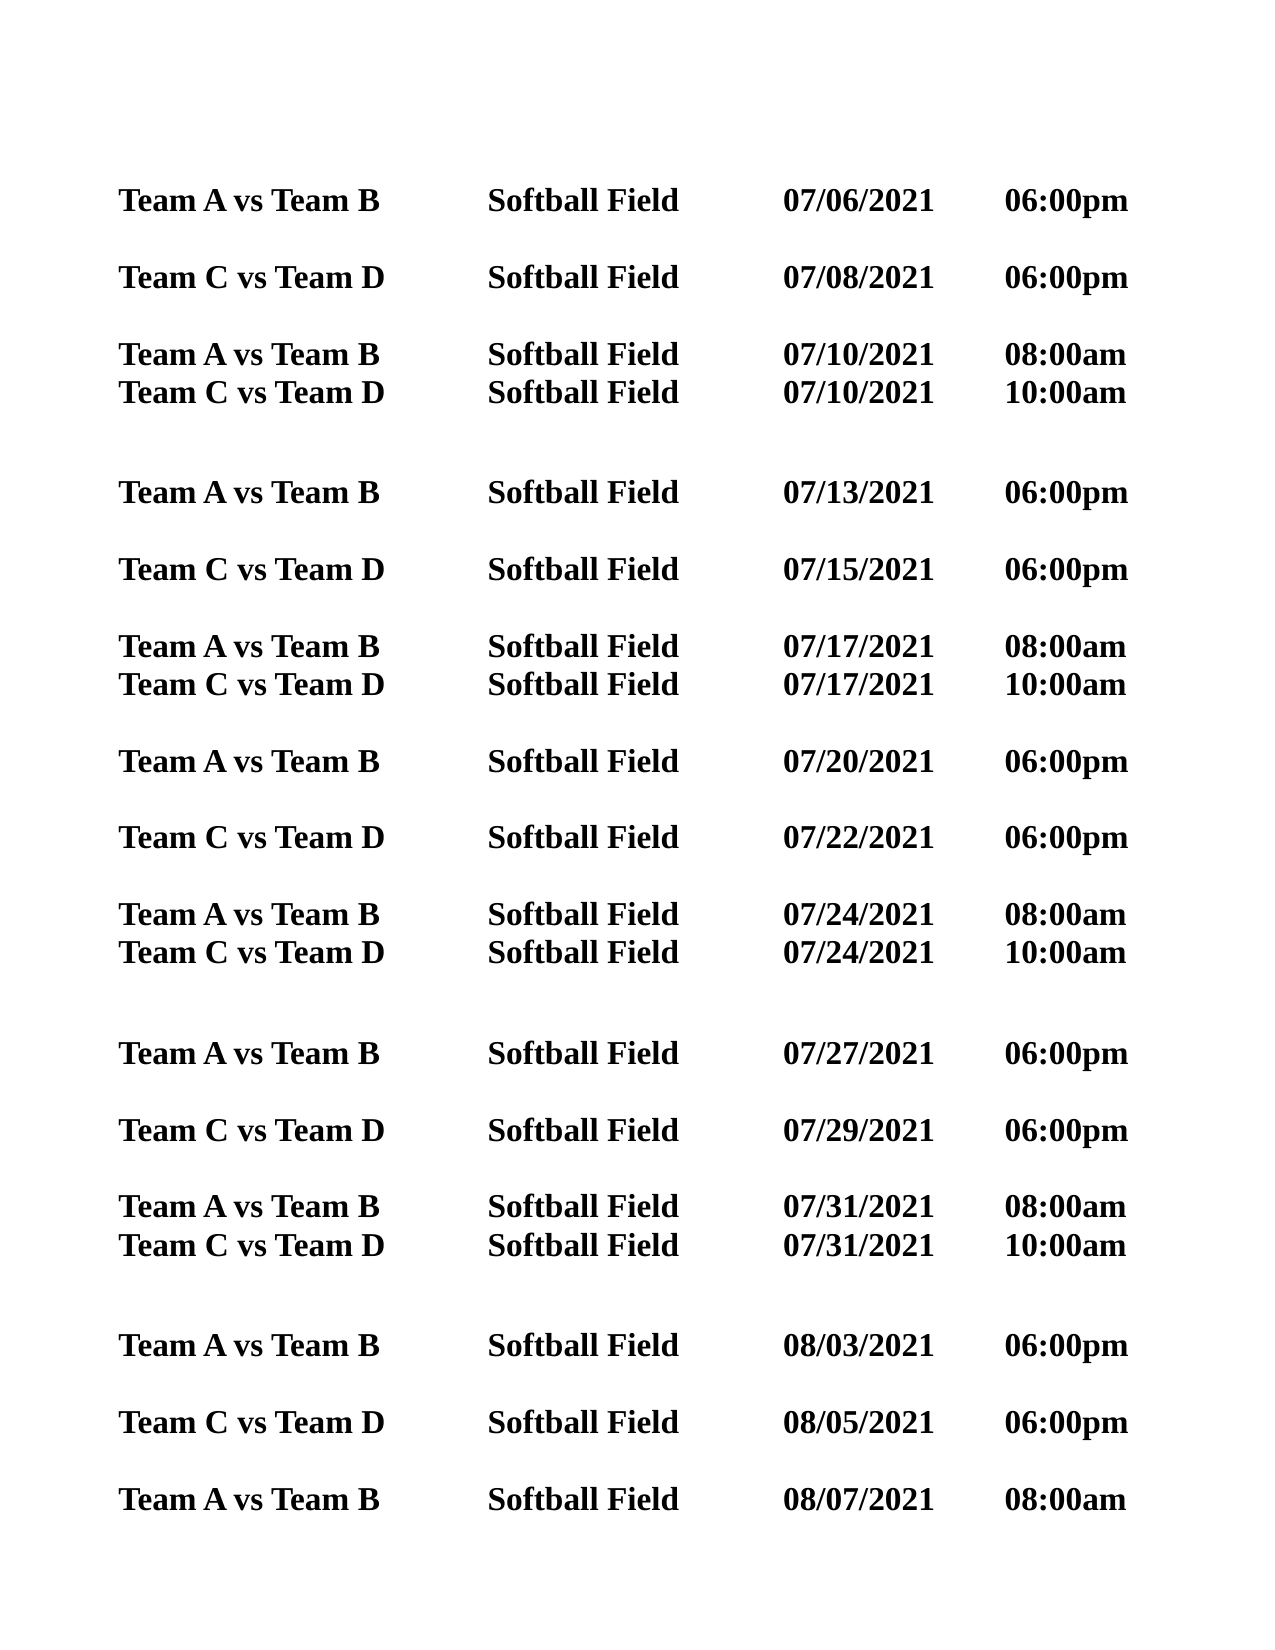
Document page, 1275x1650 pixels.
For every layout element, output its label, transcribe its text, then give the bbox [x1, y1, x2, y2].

text Team A vs Team B Softball Field 08/07/2021 08:00am [118, 1479, 1157, 1517]
text Team A vs Team B Softball Field 07/24/2021 08:00am [118, 894, 1157, 933]
text Team C vs Team D Softball Field 07/17/2021 10:00am [118, 664, 1157, 703]
text Team C vs Team D Softball Field 07/10/2021 10:00am [118, 372, 1157, 410]
text Team C vs Team D Softball Field 07/24/2021 10:00am [118, 933, 1157, 971]
text Team C vs Team D Softball Field 07/08/2021 06:00pm [118, 257, 1157, 295]
text Team A vs Team B Softball Field 07/20/2021 06:00pm [118, 741, 1157, 779]
text Team A vs Team B Softball Field 07/17/2021 08:00am [118, 626, 1157, 664]
text Team C vs Team D Softball Field 07/31/2021 10:00am [118, 1225, 1157, 1263]
text Team A vs Team B Softball Field 07/06/2021 06:00pm [118, 180, 1157, 219]
text Team A vs Team B Softball Field 07/13/2021 06:00pm [118, 473, 1157, 511]
text Team A vs Team B Softball Field 07/10/2021 08:00am [118, 334, 1157, 372]
text Team C vs Team D Softball Field 07/22/2021 06:00pm [118, 818, 1157, 856]
text Team C vs Team D Softball Field 07/29/2021 06:00pm [118, 1110, 1157, 1148]
text Team A vs Team B Softball Field 07/31/2021 08:00am [118, 1187, 1157, 1225]
text Team C vs Team D Softball Field 08/05/2021 06:00pm [118, 1402, 1157, 1441]
text Team C vs Team D Softball Field 07/15/2021 06:00pm [118, 549, 1157, 588]
text Team A vs Team B Softball Field 07/27/2021 06:00pm [118, 1033, 1157, 1072]
text Team A vs Team B Softball Field 08/03/2021 06:00pm [118, 1326, 1157, 1364]
